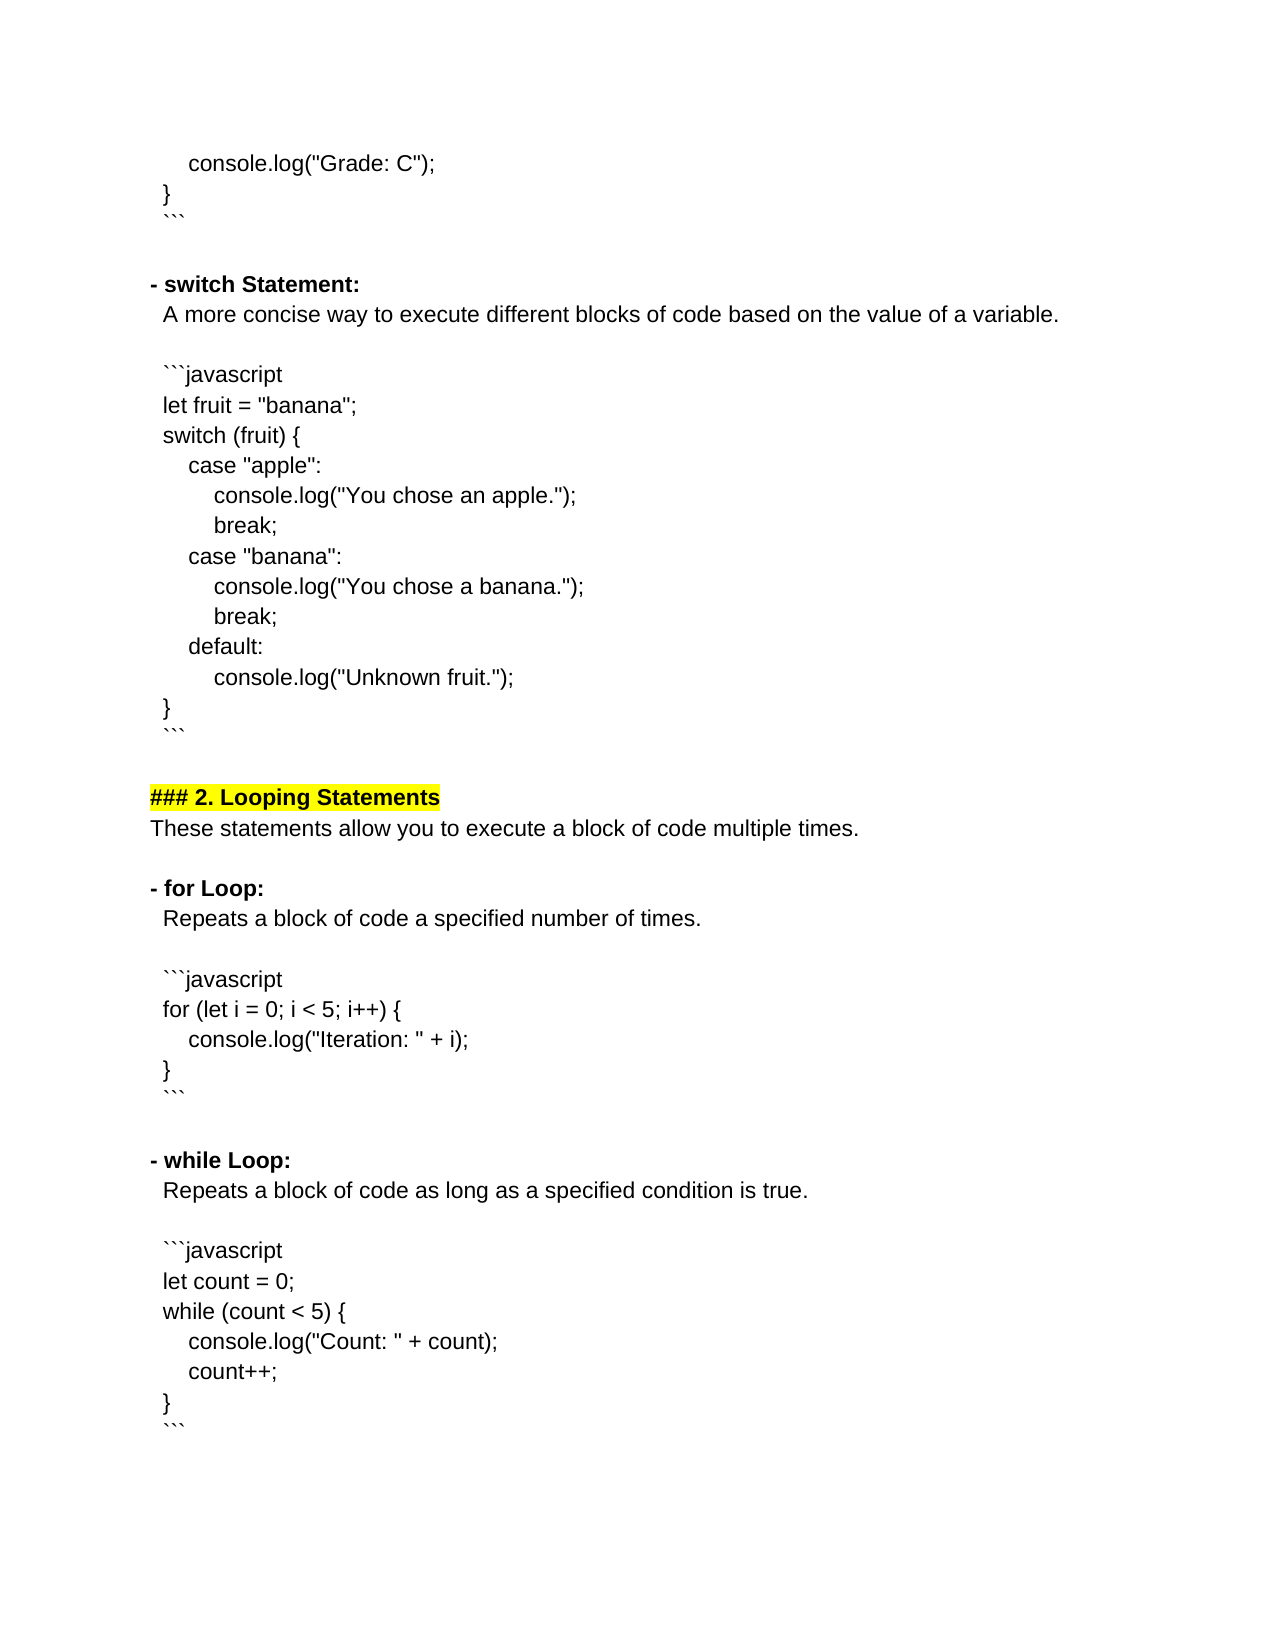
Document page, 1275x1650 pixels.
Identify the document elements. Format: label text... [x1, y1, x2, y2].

text count++; [150, 1358, 1125, 1385]
text switch (fruit) { [150, 422, 1125, 448]
text A more concise way to execute different blocks of code based on the value of a variable. [150, 301, 1125, 327]
text ### 2. Looping Statements [150, 784, 1125, 811]
text console.log("Unknown fruit."); [150, 663, 1125, 690]
text ``` [150, 1086, 1125, 1113]
text console.log("You chose a banana."); [150, 573, 1125, 599]
text } [150, 180, 1125, 207]
text console.log("Iteration: " + i); [150, 1026, 1125, 1052]
text ``` [150, 1419, 1125, 1445]
text - for Loop: [150, 875, 1125, 901]
text - while Loop: [150, 1147, 1125, 1173]
text - switch Statement: [150, 271, 1125, 297]
text case "banana": [150, 543, 1125, 569]
text let count = 0; [150, 1268, 1125, 1294]
text These statements allow you to execute a block of code multiple times. [150, 814, 1125, 841]
text break; [150, 603, 1125, 629]
text for (let i = 0; i < 5; i++) { [150, 996, 1125, 1022]
text } [150, 1388, 1125, 1415]
text default: [150, 633, 1125, 660]
text Repeats a block of code a specified number of times. [150, 905, 1125, 932]
text ``` [150, 724, 1125, 750]
text ```javascript [150, 361, 1125, 388]
text console.log("You chose an apple."); [150, 482, 1125, 509]
text case "apple": [150, 452, 1125, 478]
text ``` [150, 210, 1125, 237]
text console.log("Count: " + count); [150, 1328, 1125, 1354]
text console.log("Grade: C"); [150, 150, 1125, 176]
text } [150, 694, 1125, 720]
text Repeats a block of code as long as a specified condition is true. [150, 1177, 1125, 1203]
text let fruit = "banana"; [150, 392, 1125, 418]
text break; [150, 512, 1125, 539]
text ```javascript [150, 966, 1125, 992]
text } [150, 1056, 1125, 1083]
text while (count < 5) { [150, 1298, 1125, 1324]
text ```javascript [150, 1237, 1125, 1264]
